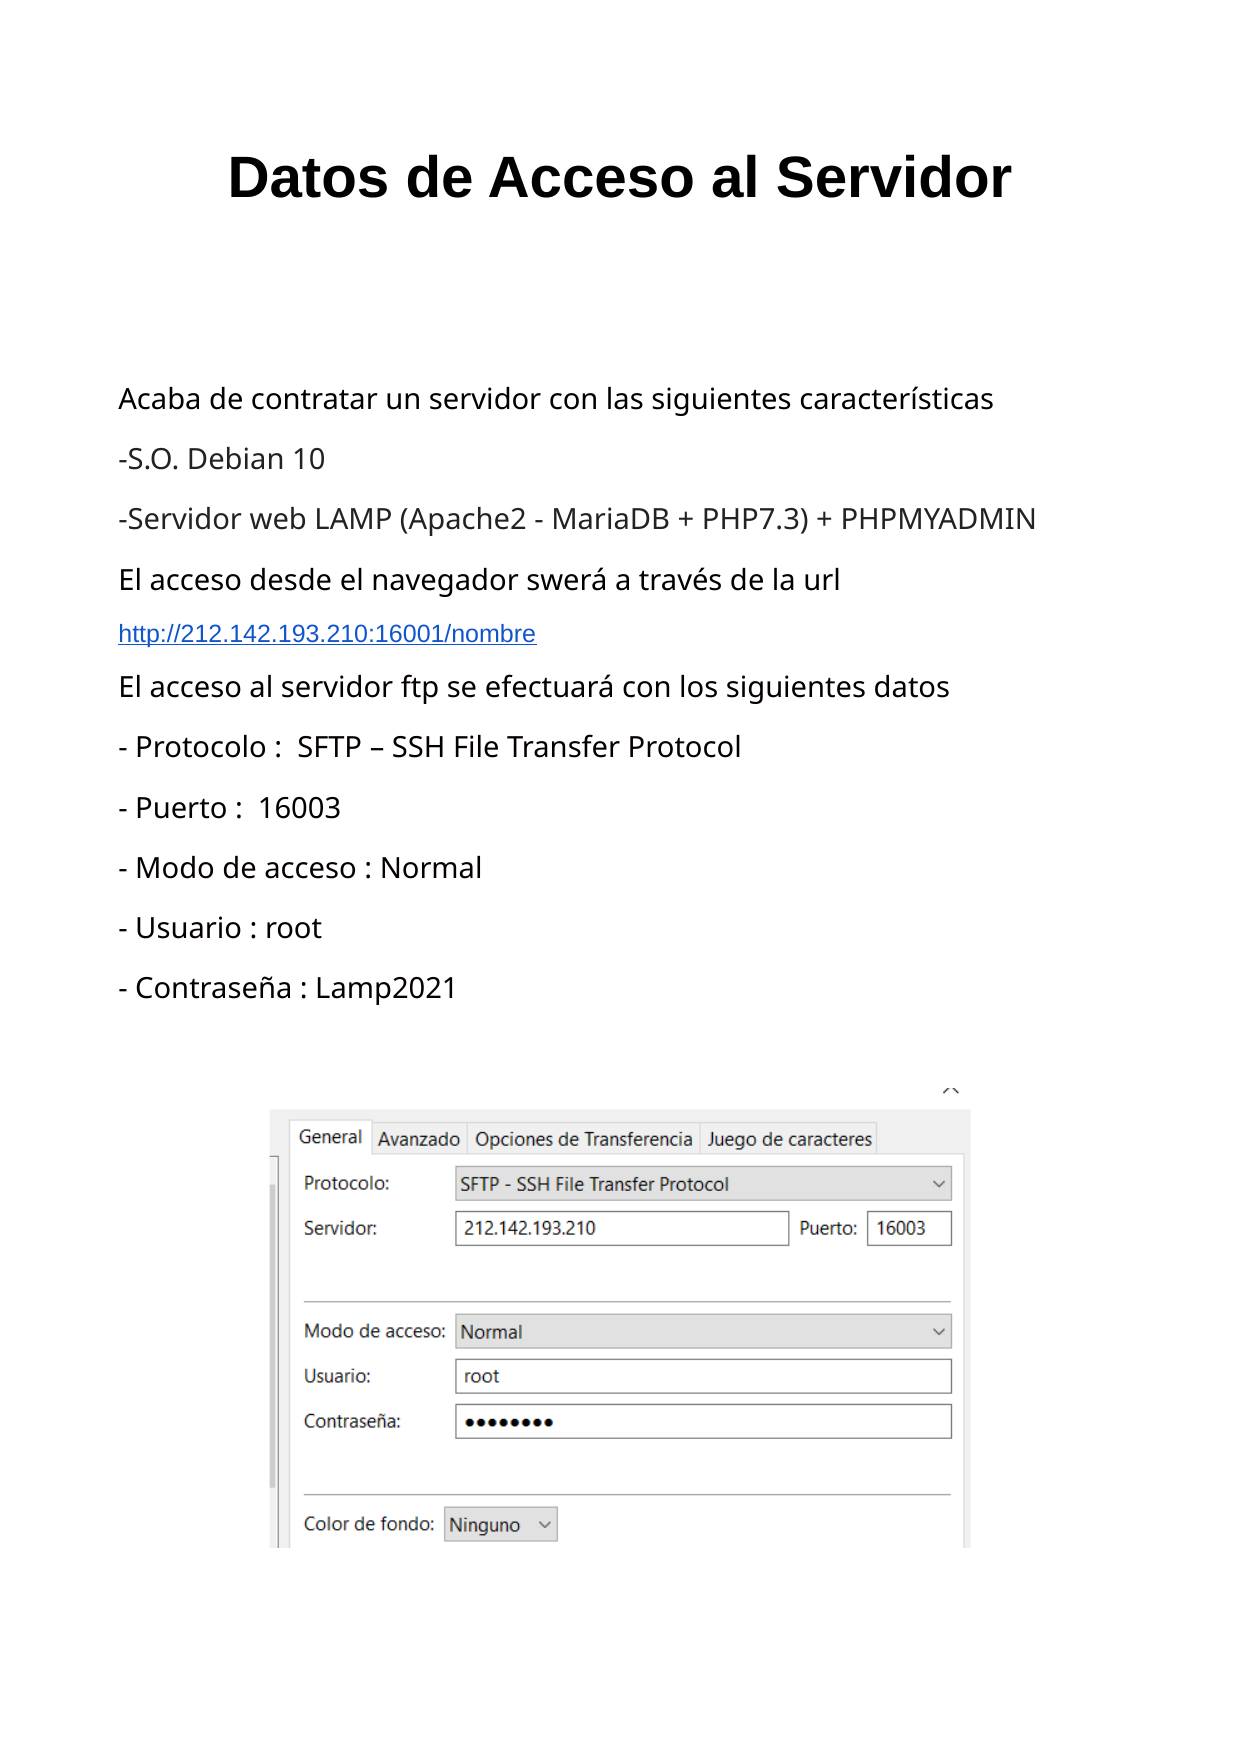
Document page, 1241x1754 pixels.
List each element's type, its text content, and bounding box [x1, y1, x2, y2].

text - Usuario : root [118, 907, 1122, 947]
text -S.O. Debian 10 [118, 438, 1122, 478]
picture [269, 1088, 971, 1548]
text http://212.142.193.210:16001/nombre [118, 619, 1122, 648]
title Datos de Acceso al Servidor [118, 143, 1122, 210]
text Acaba de contratar un servidor con las siguientes características [118, 378, 1122, 418]
text El acceso al servidor ftp se efectuará con los siguientes datos [118, 667, 1122, 706]
text - Modo de acceso : Normal [118, 847, 1122, 887]
text - Puerto : 16003 [118, 787, 1122, 827]
text -Servidor web LAMP (Apache2 - MariaDB + PHP7.3) + PHPMYADMIN [118, 498, 1122, 538]
text - Protocolo : SFTP – SSH File Transfer Protocol [118, 727, 1122, 766]
text - Contraseña : Lamp2021 [118, 968, 1122, 1007]
text El acceso desde el navegador swerá a través de la url [118, 559, 1122, 598]
